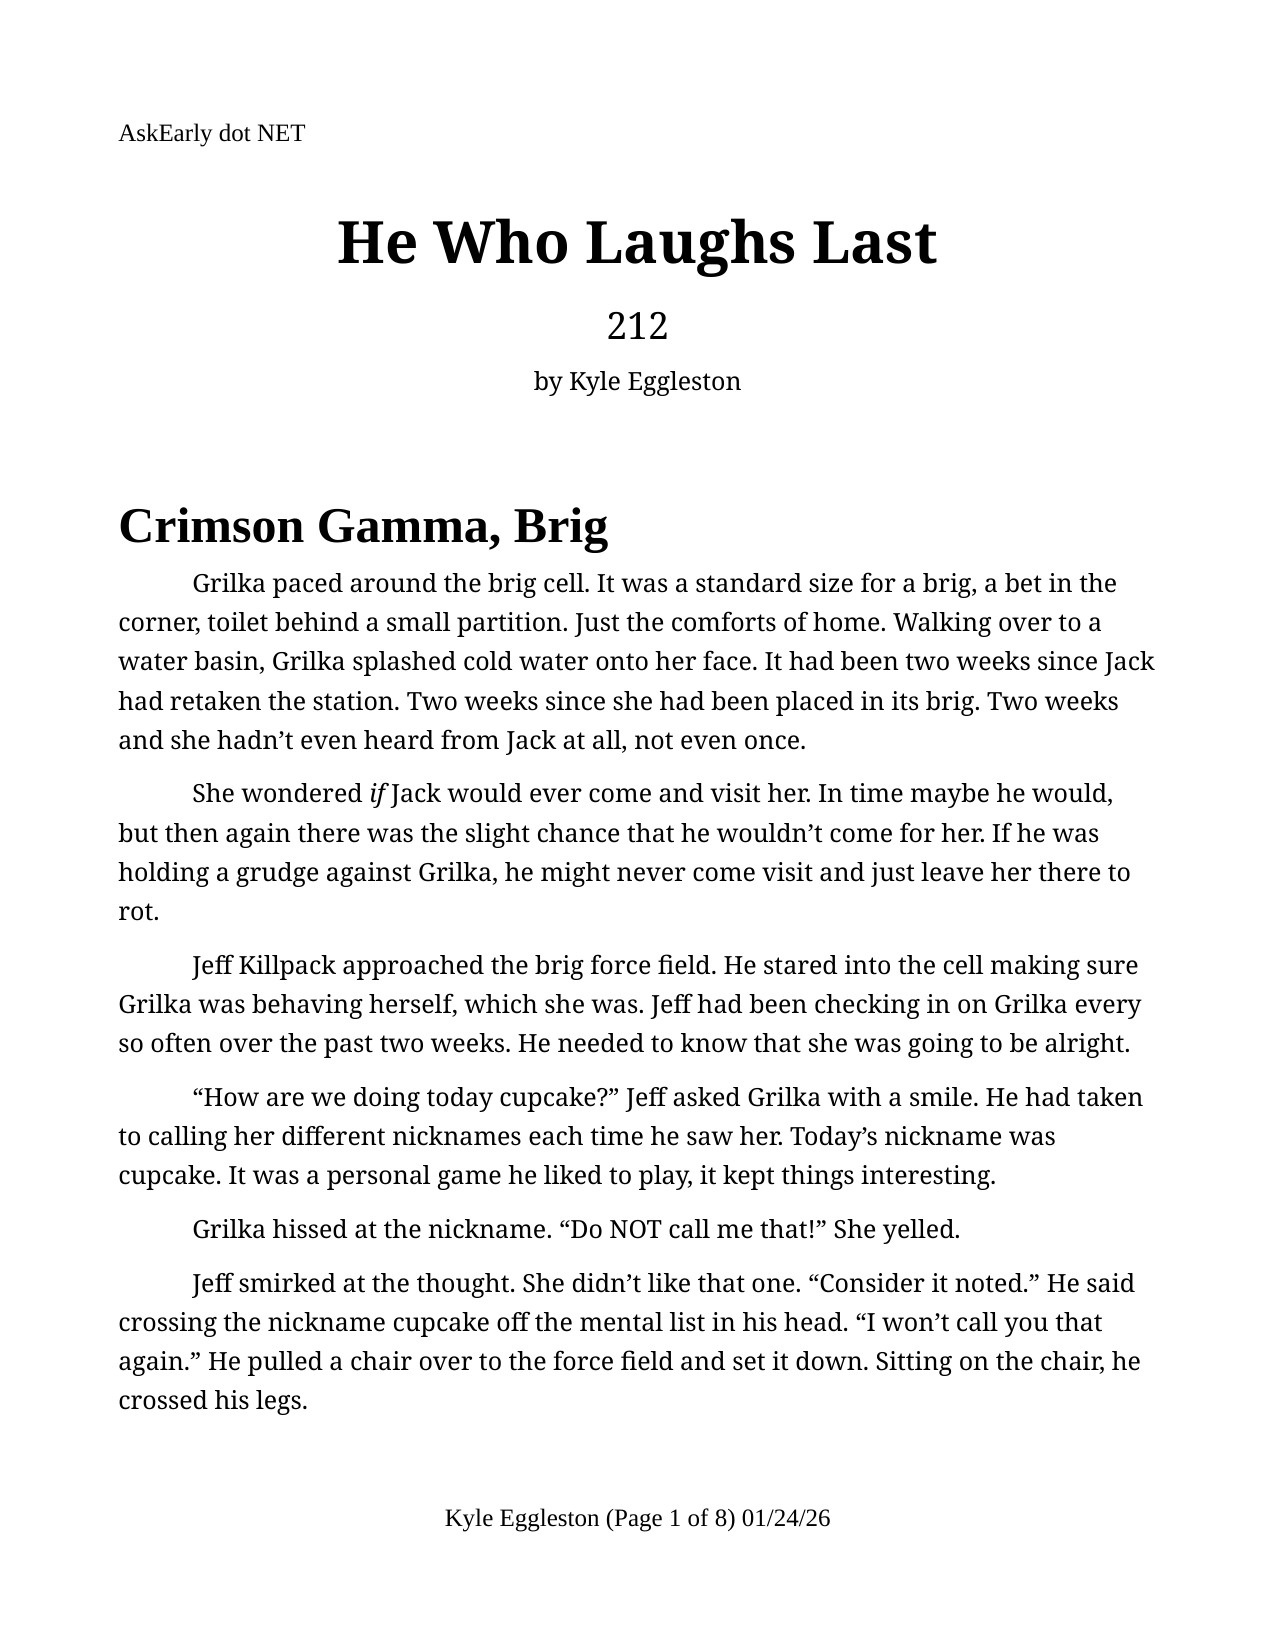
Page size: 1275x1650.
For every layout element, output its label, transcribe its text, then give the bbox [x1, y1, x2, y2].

text by Kyle Eggleston [118, 363, 1157, 397]
text Jeff Killpack approached the brig force field. He stared into the cell making sure Grilka was behaving herself, which she was. Jeff had been checking in on Grilka every so often over the past two weeks. He needed to know that she was going to be alright. [118, 947, 1157, 1060]
subtitle Crimson Gamma, Brig [118, 496, 1157, 553]
text Jeff smirked at the thought. She didn’t like that one. “Consider it noted.” He said crossing the nickname cupcake off the mental list in his head. “I won’t call you that again.” He pulled a chair over to the force field and set it down. Sitting on the chair, he crossed his legs. [118, 1265, 1157, 1417]
subtitle 212 [118, 299, 1157, 351]
text Grilka paced around the brig cell. It was a standard size for a brig, a bet in the corner, toilet behind a small partition. Just the comforts of home. Walking over to a water basin, Grilka splashed cold water onto her face. It had been two weeks since Jack had retaken the station. Two weeks since she had been placed in its brig. Two weeks and she hadn’t even heard from Jack at all, not even once. [118, 566, 1157, 756]
title He Who Laughs Last [118, 201, 1157, 281]
text “How are we doing today cupcake?” Jeff asked Grilka with a smile. He had taken to calling her different nicknames each time he saw her. Today’s nickname was cupcake. It was a personal game he liked to play, it kept things interesting. [118, 1079, 1157, 1192]
text Grilka hissed at the nickname. “Do NOT call me that!” She yelled. [118, 1211, 1157, 1246]
text She wondered if Jack would ever come and visit her. In time maybe he would, but then again there was the slight chance that he wouldn’t come for her. If he was holding a grudge against Grilka, he might never come visit and just leave her there to rot. [118, 776, 1157, 928]
